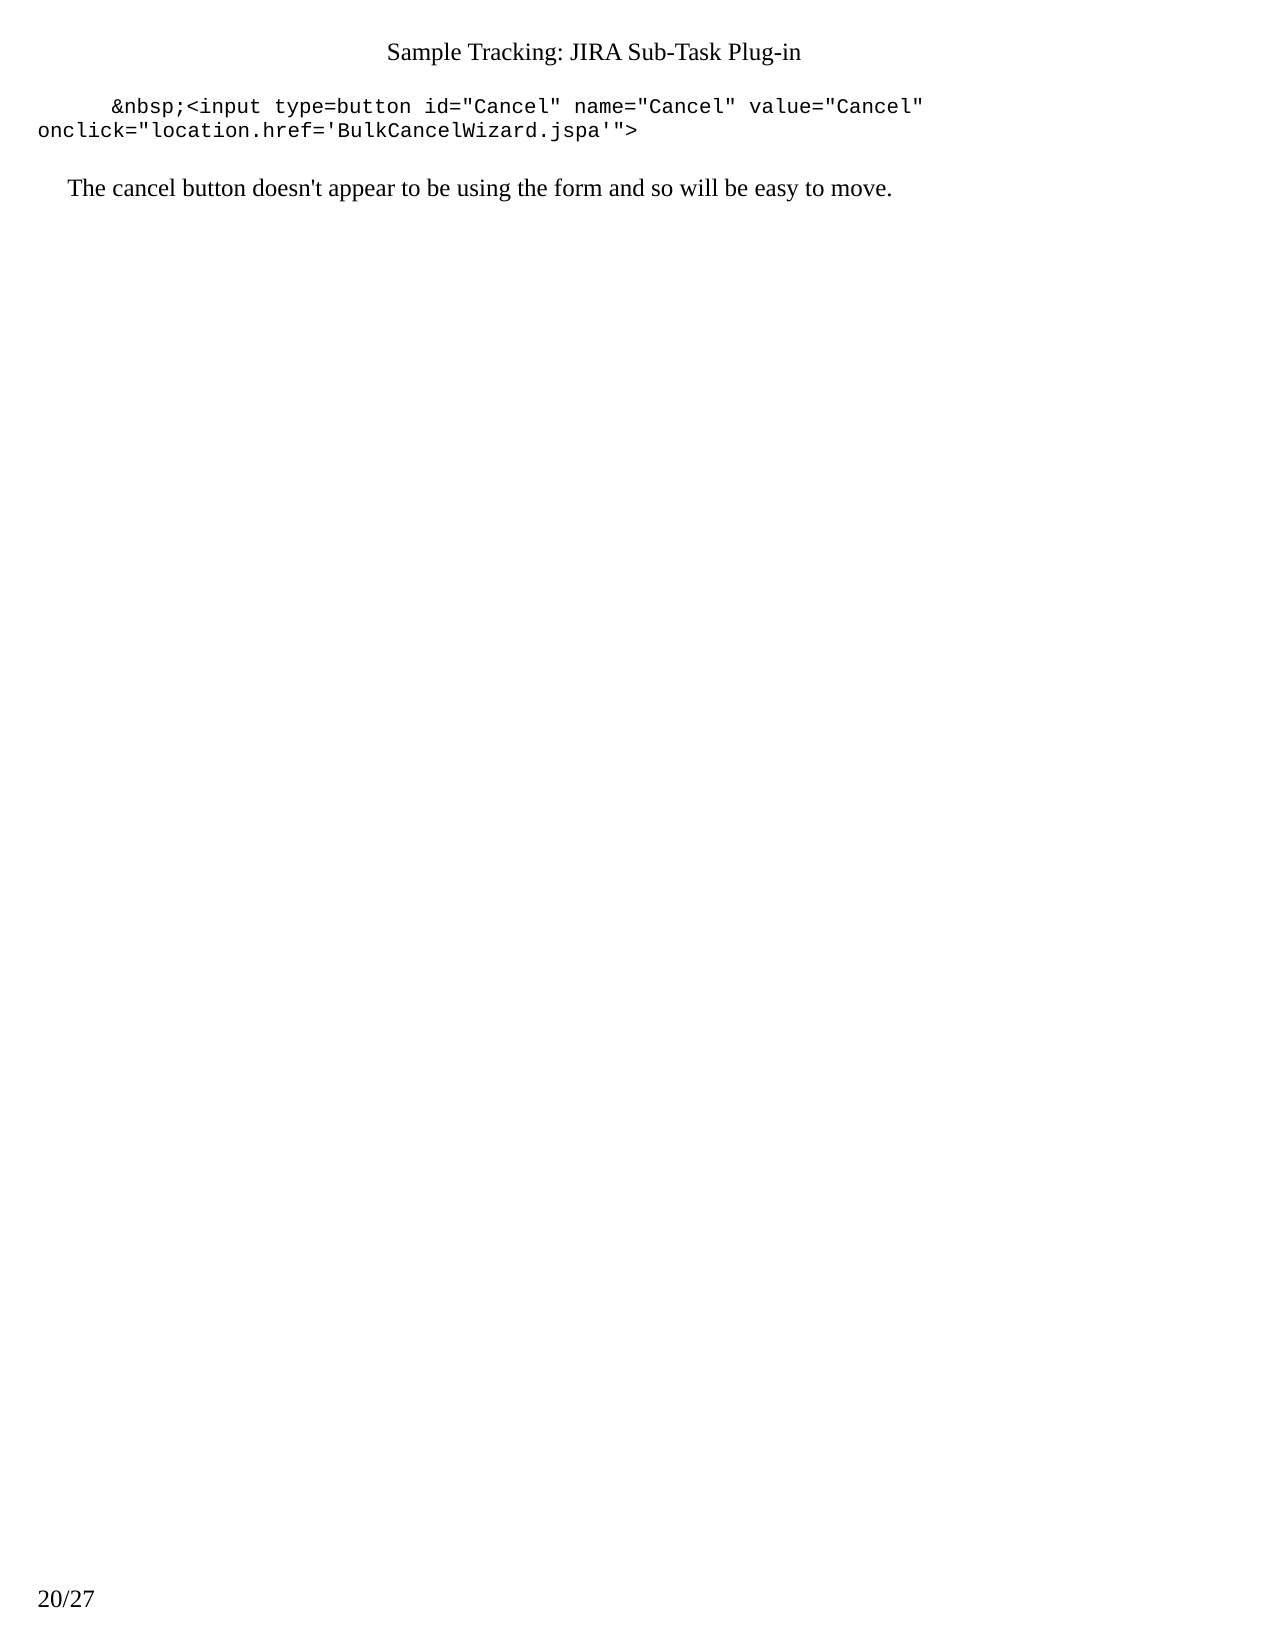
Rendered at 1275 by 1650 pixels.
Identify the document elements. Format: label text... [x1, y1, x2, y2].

text The cancel button doesn't appear to be using the form and so will be easy to move. [67, 173, 1157, 202]
text &nbsp;<input type=button id="Cancel" name="Cancel" value="Cancel" onclick="location.href='BulkCancelWizard.jspa'"> [37, 96, 1157, 143]
